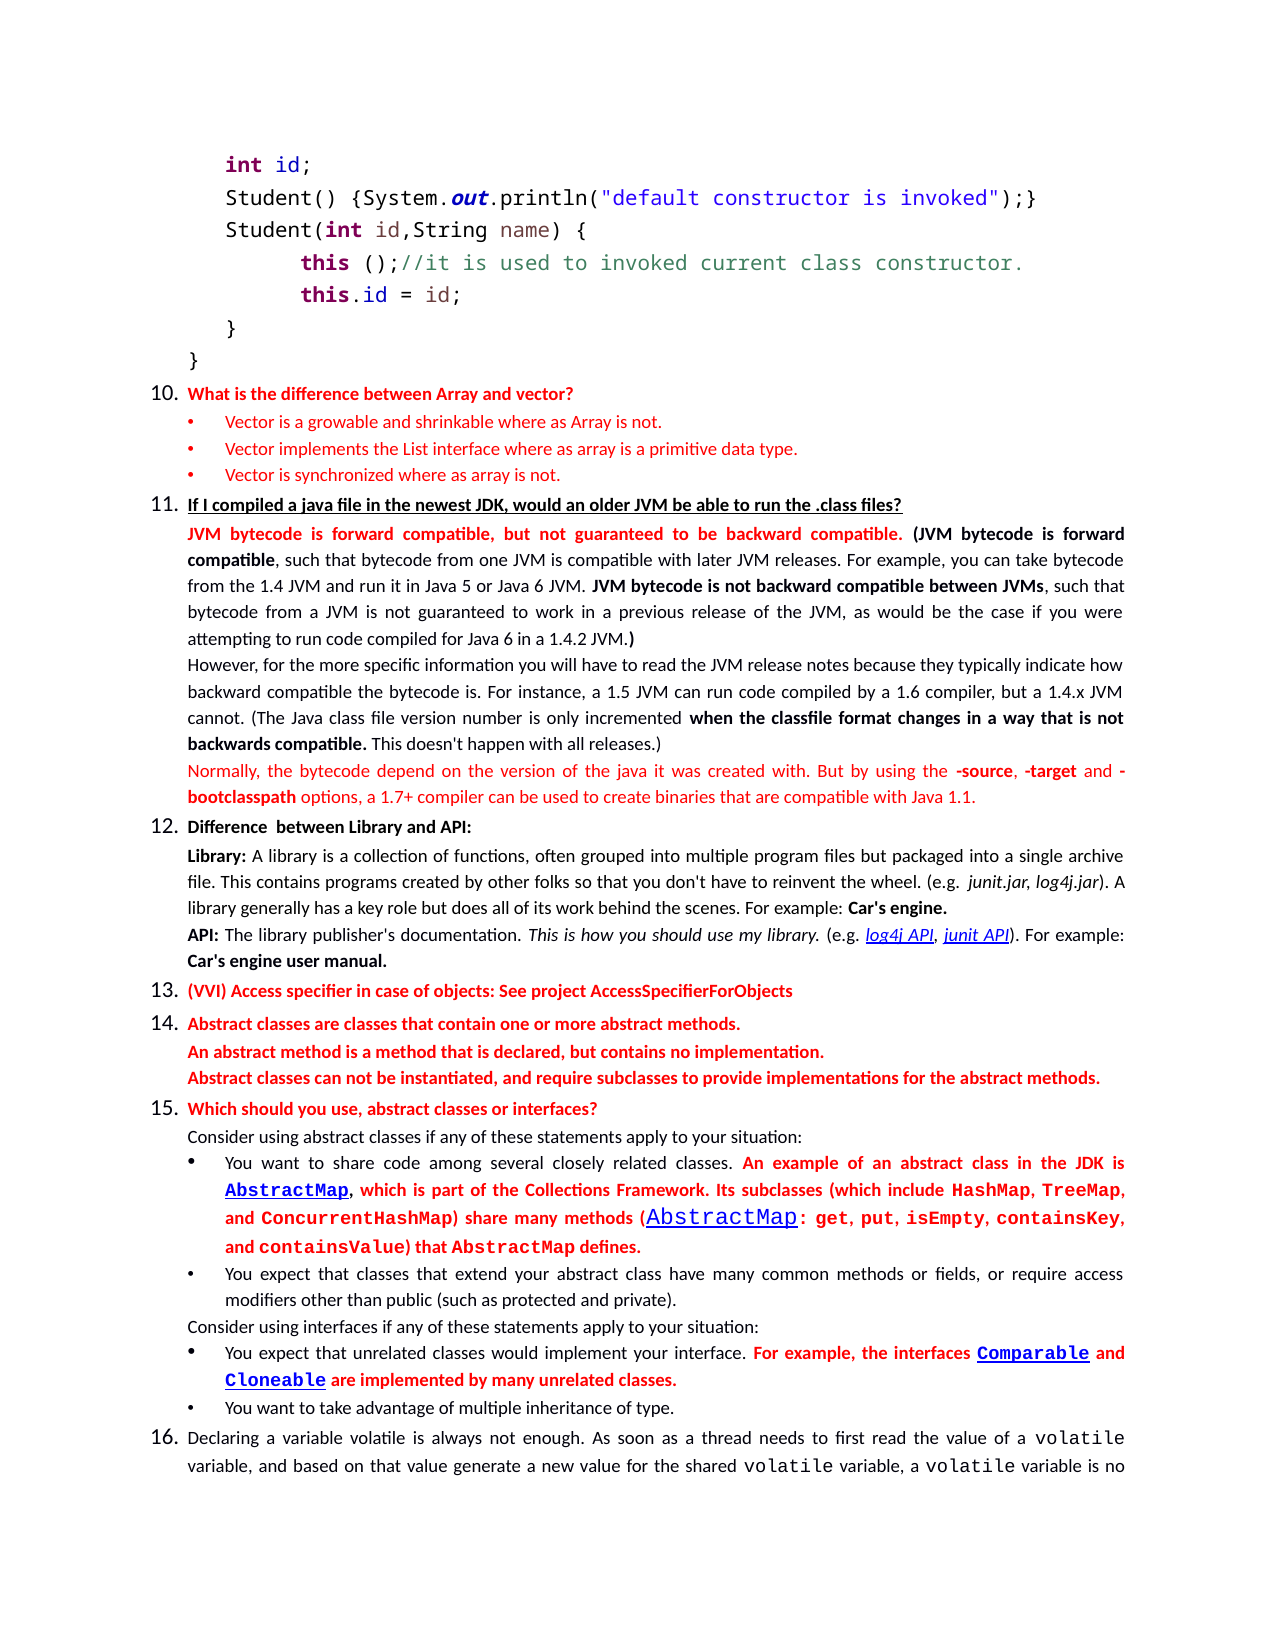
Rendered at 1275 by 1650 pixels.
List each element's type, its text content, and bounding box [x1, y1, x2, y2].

list You expect that unrelated classes would implement your interface. For example, the interfaces Comparable and Cloneable are implemented by many unrelated classes. [187, 1341, 1125, 1392]
list Vector is synchronized where as array is not. [187, 463, 1125, 486]
list Vector implements the List interface where as array is a primitive data type. [187, 437, 1125, 460]
list Consider using interfaces if any of these statements apply to your situation: [150, 1315, 1125, 1338]
list Student() {System.out.println("default constructor is invoked");} [150, 183, 1125, 211]
list int id; [150, 150, 1125, 178]
list Declaring a variable volatile is always not enough. As soon as a thread needs to first read the value of a volatile variable, and based on that value generate a new value for the shared volatile variable, a volatile variable is no [150, 1422, 1125, 1478]
list What is the difference between Array and vector? [150, 378, 1125, 406]
list Difference between Library and API: [150, 812, 1125, 839]
list Normally, the bytecode depend on the version of the java it was created with. But by using the -source, -target and -bootclasspath options, a 1.7+ compiler can be used to create binaries that are compatible with Java 1.1. [150, 759, 1125, 808]
list Abstract classes are classes that contain one or more abstract methods. [150, 1008, 1125, 1036]
list You expect that classes that extend your abstract class have many common methods or fields, or require access modifiers other than public (such as protected and private). [187, 1262, 1125, 1311]
list Student(int id,String name) { [150, 215, 1125, 244]
list API: The library publisher's documentation. This is how you should use my library. (e.g. log4j API, junit API). For example: Car's engine user manual. [150, 923, 1125, 972]
list You want to take advantage of multiple inheritance of type. [187, 1396, 1125, 1419]
list However, for the more specific information you will have to read the JVM release notes because they typically indicate how backward compatible the bytecode is. For instance, a 1.5 JVM can run code compiled by a 1.6 compiler, but a 1.4.x JVM cannot. (The Java class file version number is only incremented when the classfile format changes in a way that is not backwards compatible. This doesn't happen with all releases.) [150, 653, 1125, 755]
list this ();//it is used to invoked current class constructor. [150, 248, 1125, 276]
list Abstract classes can not be instantiated, and require subclasses to provide implementations for the abstract methods. [150, 1066, 1125, 1089]
list } [150, 313, 1125, 341]
list You want to share code among several closely related classes. An example of an abstract class in the JDK is AbstractMap, which is part of the Collections Framework. Its subclasses (which include HashMap, TreeMap, and ConcurrentHashMap) share many methods (AbstractMap: get, put, isEmpty, containsKey, and containsValue) that AbstractMap defines. [187, 1151, 1125, 1259]
list } [150, 346, 1125, 374]
list Library: A library is a collection of functions, often grouped into multiple program files but packaged into a single archive file. This contains programs created by other folks so that you don't have to reinvent the wheel. (e.g. junit.jar, log4j.jar). A library generally has a key role but does all of its work behind the scenes. For example: Car's engine. [150, 844, 1125, 919]
list JVM bytecode is forward compatible, but not guaranteed to be backward compatible. (JVM bytecode is forward compatible, such that bytecode from one JVM is compatible with later JVM releases. For example, you can take bytecode from the 1.4 JVM and run it in Java 5 or Java 6 JVM. JVM bytecode is not backward compatible between JVMs, such that bytecode from a JVM is not guaranteed to work in a previous release of the JVM, as would be the case if you were attempting to run code compiled for Java 6 in a 1.4.2 JVM.) [150, 522, 1125, 650]
list If I compiled a java file in the newest JDK, would an older JVM be able to run the .class files? [150, 489, 1125, 517]
list Vector is a growable and shrinkable where as Array is not. [187, 410, 1125, 433]
list (VVI) Access specifier in case of objects: See project AccessSpecifierForObjects [150, 976, 1125, 1003]
list Which should you use, abstract classes or interfaces? [150, 1093, 1125, 1121]
list this.id = id; [187, 280, 1125, 309]
list An abstract method is a method that is declared, but contains no implementation. [150, 1040, 1125, 1063]
list Consider using abstract classes if any of these statements apply to your situation: [150, 1125, 1125, 1148]
